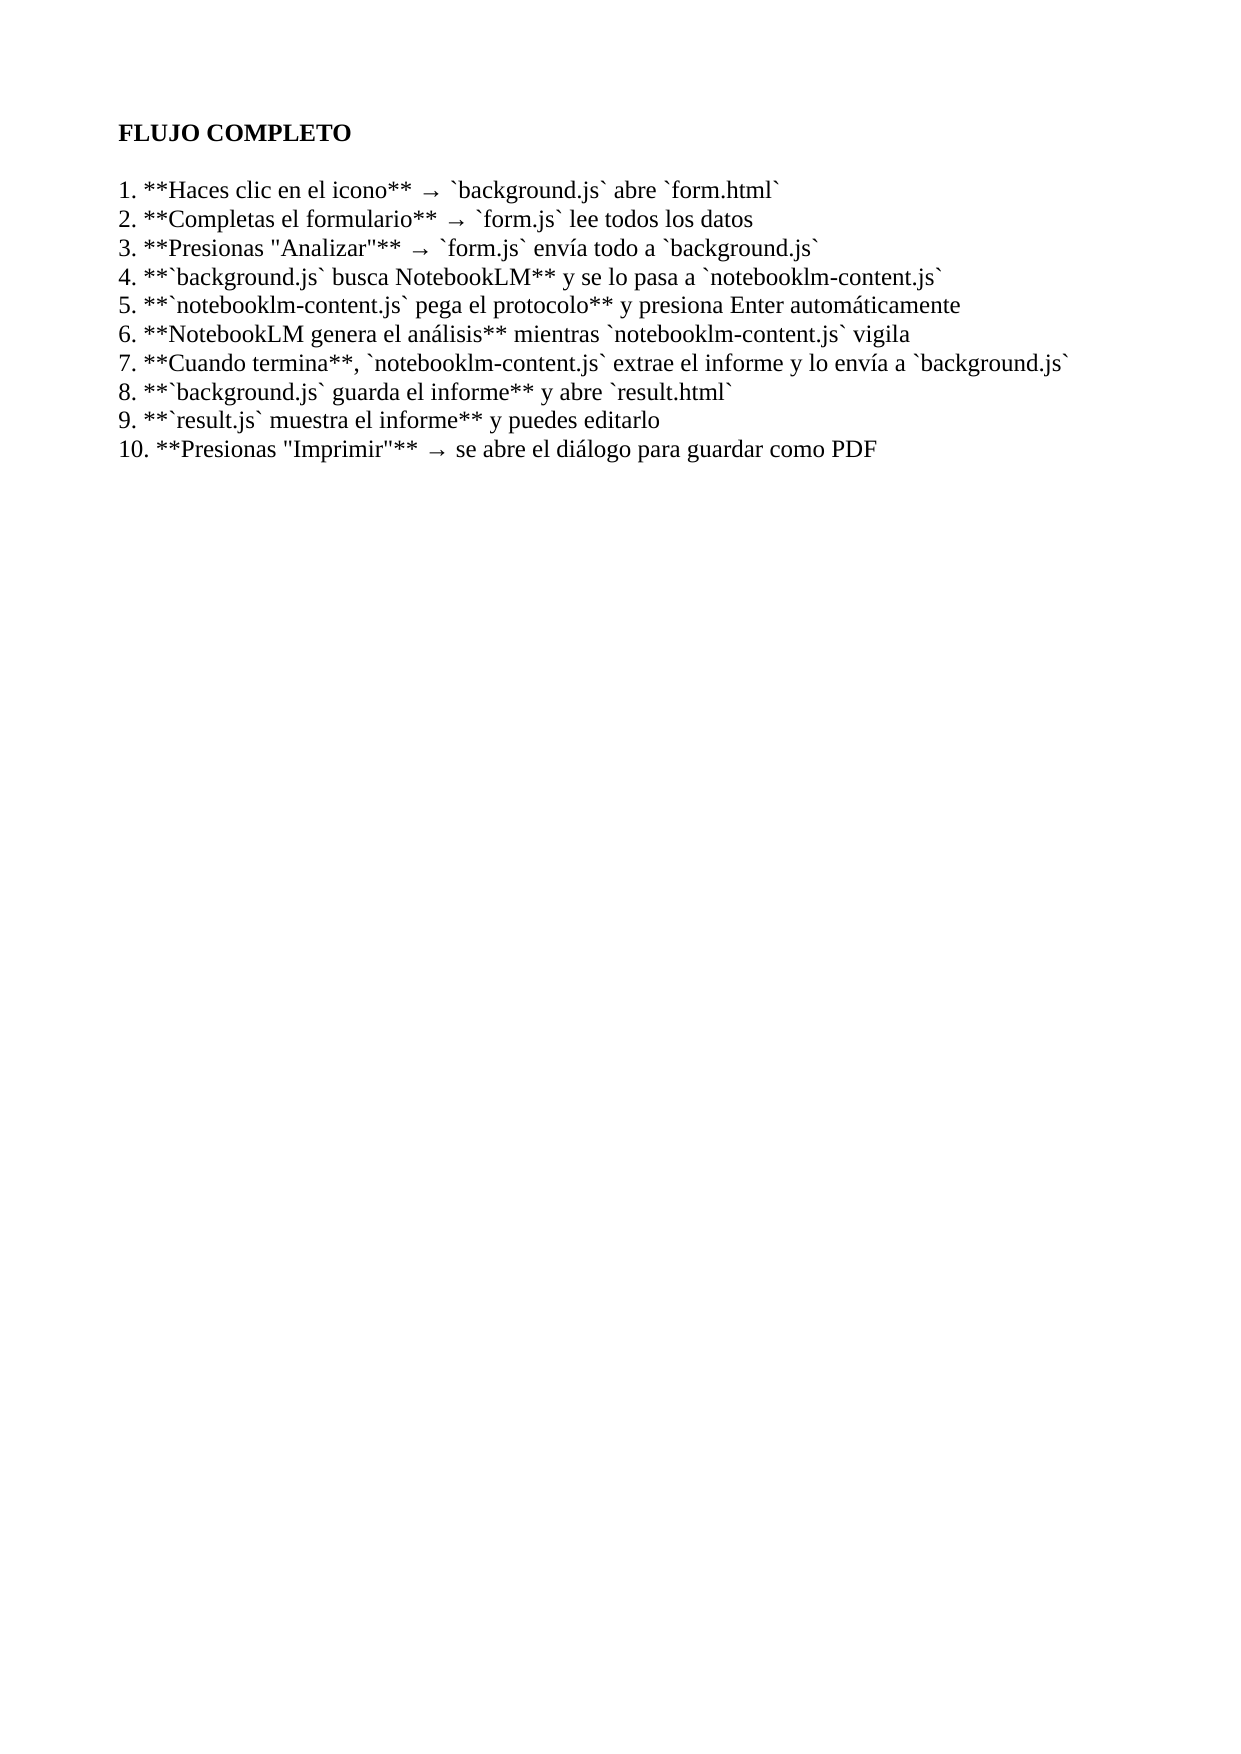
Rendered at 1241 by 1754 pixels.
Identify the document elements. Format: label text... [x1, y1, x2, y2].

text FLUJO COMPLETO 1. **Haces clic en el icono** → `background.js` abre `form.html` 2. **Completas el formulario** → `form.js` lee todos los datos 3. **Presionas "Analizar"** → `form.js` envía todo a `background.js` 4. **`background.js` busca NotebookLM** y se lo pasa a `notebooklm-content.js` 5. **`notebooklm-content.js` pega el protocolo** y presiona Enter automáticamente 6. **NotebookLM genera el análisis** mientras `notebooklm-content.js` vigila 7. **Cuando termina**, `notebooklm-content.js` extrae el informe y lo envía a `background.js` 8. **`background.js` guarda el informe** y abre `result.html` 9. **`result.js` muestra el informe** y puedes editarlo 10. **Presionas "Imprimir"** → se abre el diálogo para guardar como PDF [118, 118, 1122, 521]
